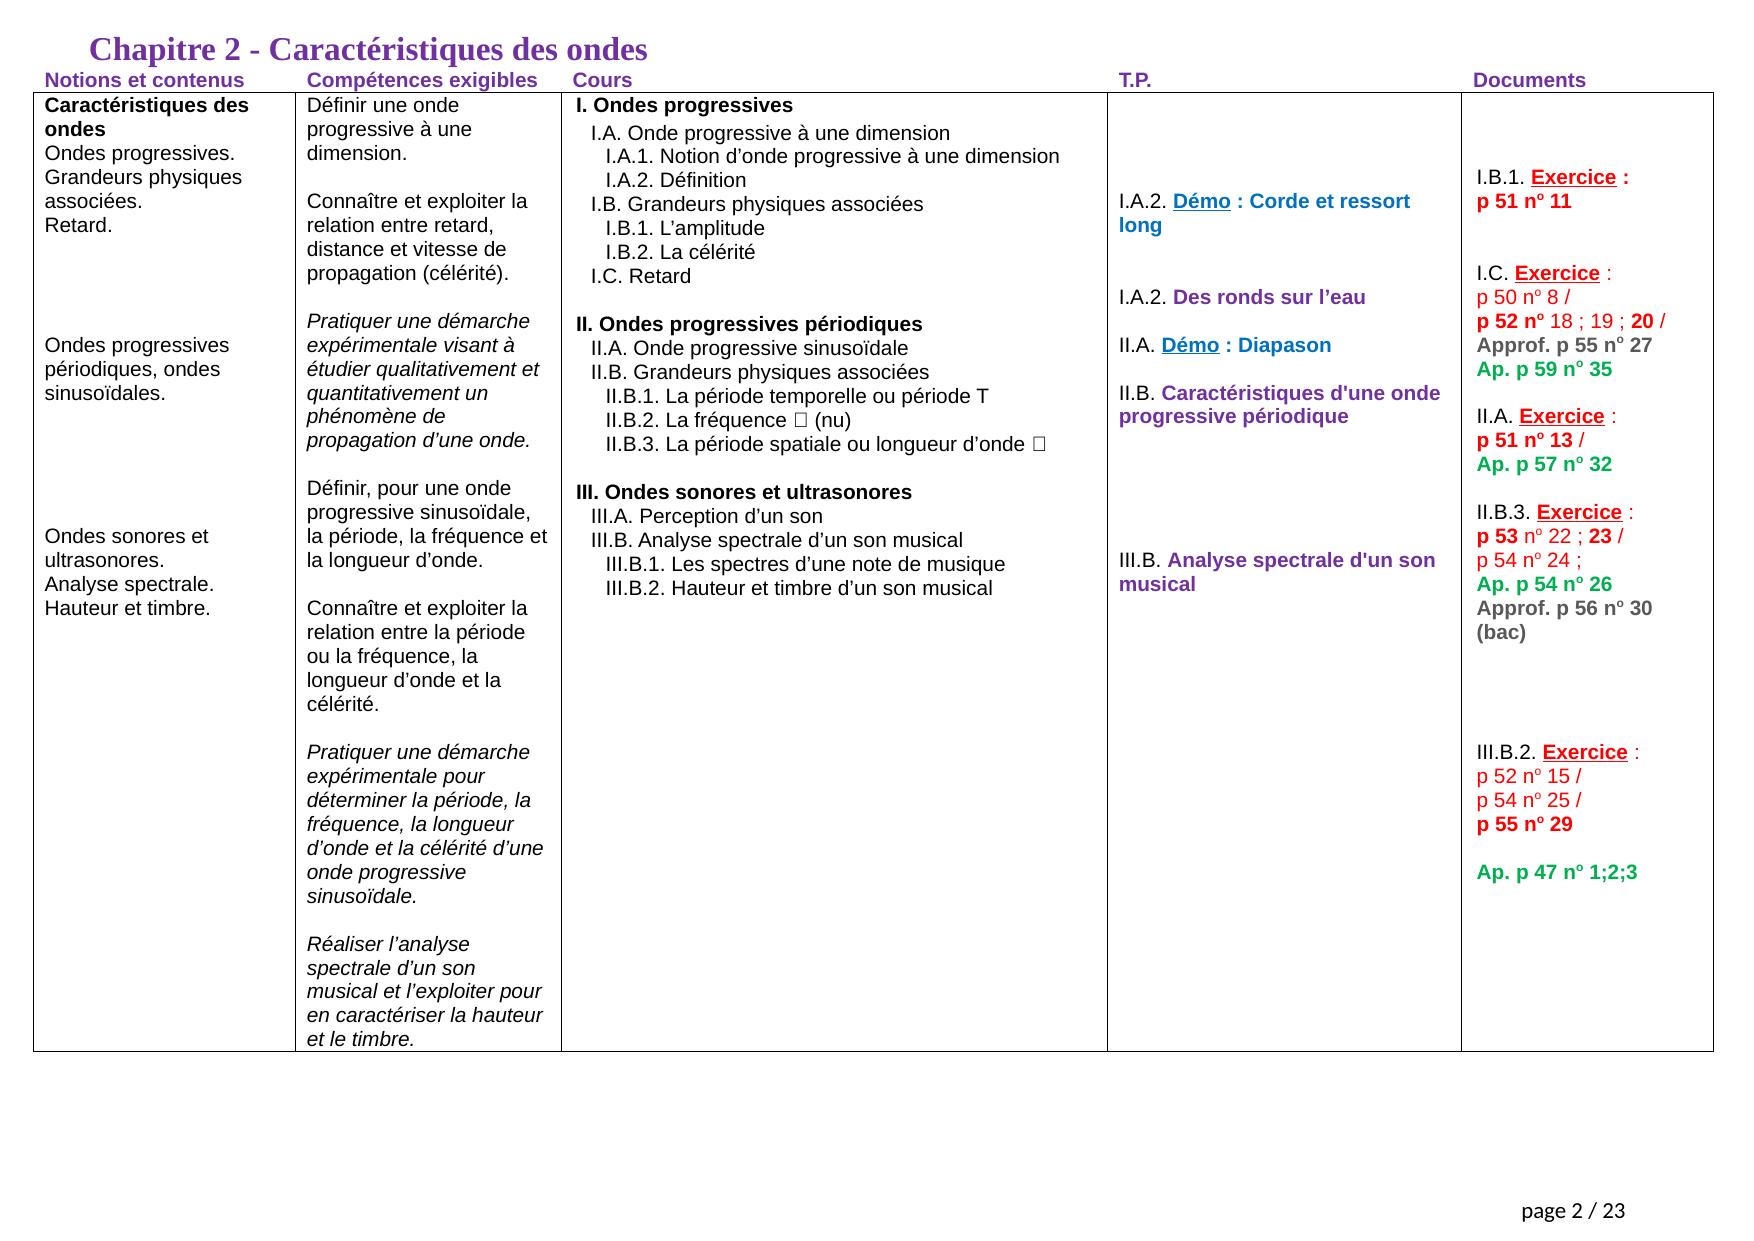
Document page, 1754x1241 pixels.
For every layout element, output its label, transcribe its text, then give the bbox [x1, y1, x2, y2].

table_cell Définir une onde progressive à une dimension. Connaître et exploiter la relation entre retard, distance et vitesse de propagation (célérité). Pratiquer une démarche expérimentale visant à étudier qualitativement et quantitativement un phénomène de propagation d’une onde. Définir, pour une onde progressive sinusoïdale, la période, la fréquence et la longueur d’onde. Connaître et exploiter la relation entre la période ou la fréquence, la longueur d’onde et la célérité. Pratiquer une démarche expérimentale pour déterminer la période, la fréquence, la longueur d’onde et la célérité d’une onde progressive sinusoïdale. Réaliser l’analyse spectrale d’un son musical et l’exploiter pour en caractériser la hauteur et le timbre. [296, 93, 561, 1051]
table_cell Caractéristiques des ondes Ondes progressives. Grandeurs physiques associées. Retard. Ondes progressives périodiques, ondes sinusoïdales. Ondes sonores et ultrasonores. Analyse spectrale. Hauteur et timbre. [34, 93, 295, 1051]
table_cell I. Ondes progressives I.A. Onde progressive à une dimension I.A.1. Notion d’onde progressive à une dimension I.A.2. Définition I.B. Grandeurs physiques associées I.B.1. L’amplitude I.B.2. La célérité I.C. Retard II. Ondes progressives périodiques II.A. Onde progressive sinusoïdale II.B. Grandeurs physiques associées II.B.1. La période temporelle ou période T II.B.2. La fréquence  (nu) II.B.3. La période spatiale ou longueur d’onde  III. Ondes sonores et ultrasonores III.A. Perception d’un son III.B. Analyse spectrale d’un son musical III.B.1. Les spectres d’une note de musique III.B.2. Hauteur et timbre d’un son musical [562, 93, 1107, 1051]
table_cell I.A.2. Démo : Corde et ressort long I.A.2. Des ronds sur l’eau II.A. Démo : Diapason II.B. Caractéristiques d'une onde progressive périodique III.B. Analyse spectrale d'un son musical [1108, 93, 1461, 1051]
table_header T.P. [1107, 68, 1462, 92]
table_header Documents [1462, 68, 1713, 92]
text Chapitre 2 - Caractéristiques des ondes [89, 29, 1728, 68]
table_cell I.B.1. Exercice : p 51 no 11 I.C. Exercice : p 50 no 8 / p 52 no 18 ; 19 ; 20 / Approf. p 55 no 27 Ap. p 59 no 35 II.A. Exercice : p 51 no 13 / Ap. p 57 no 32 II.B.3. Exercice : p 53 no 22 ; 23 / p 54 no 24 ; Ap. p 54 no 26 Approf. p 56 no 30 (bac) III.B.2. Exercice : p 52 no 15 / p 54 no 25 / p 55 no 29 Ap. p 47 no 1;2;3 [1462, 93, 1713, 1051]
table_header Notions et contenus [33, 68, 295, 92]
table_header Compétences exigibles [295, 68, 561, 92]
table_header Cours [561, 68, 1107, 92]
